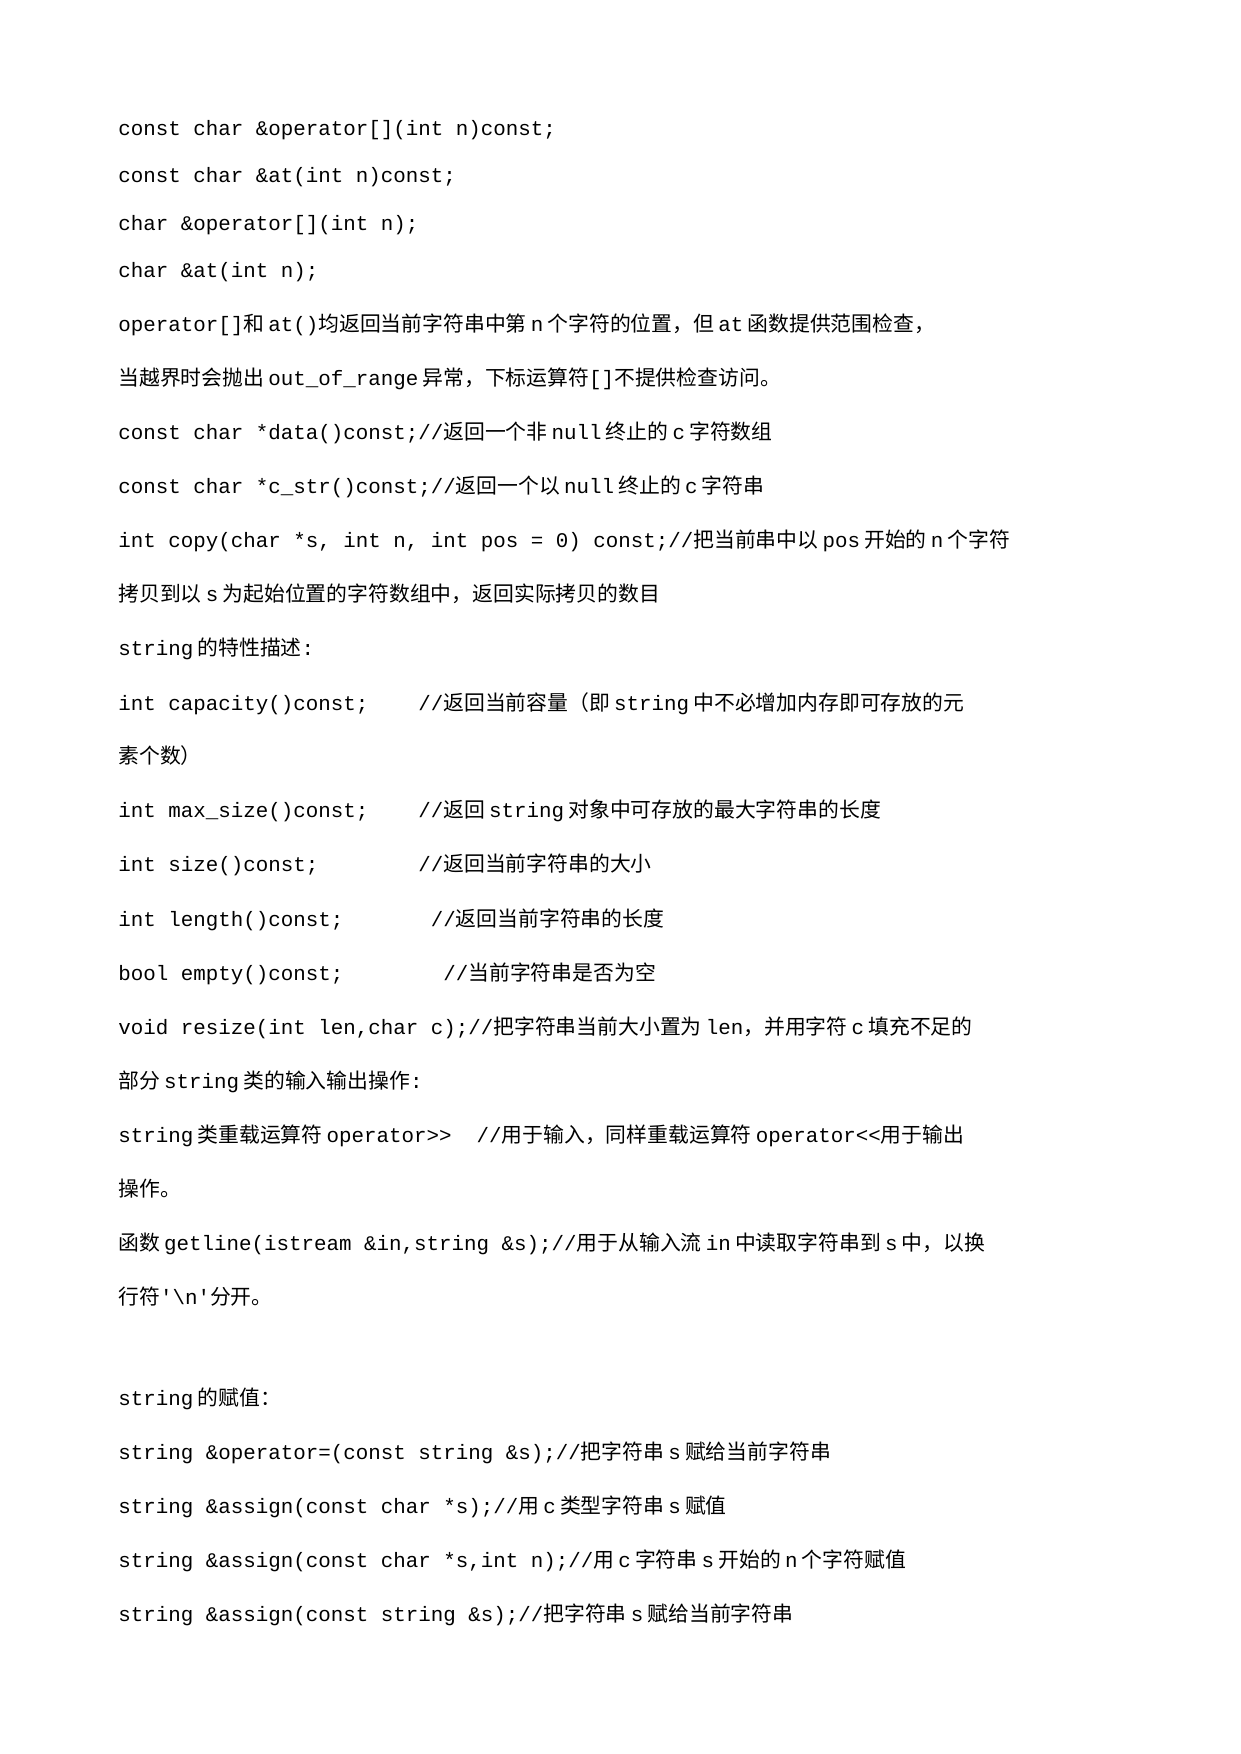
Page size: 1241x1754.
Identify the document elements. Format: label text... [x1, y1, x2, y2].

text bool empty()const; //当前字符串是否为空 [118, 956, 1122, 986]
text string的赋值： [118, 1381, 1122, 1412]
text 行符'\n'分开。 [118, 1280, 1122, 1310]
text const char *c_str()const;//返回一个以null终止的c字符串 [118, 469, 1122, 500]
text string类重载运算符operator>> //用于输入，同样重载运算符operator<<用于输出 [118, 1118, 1122, 1148]
text 部分string类的输入输出操作: [118, 1064, 1122, 1094]
text char &operator[](int n); [118, 213, 1122, 236]
text int size()const; //返回当前字符串的大小 [118, 848, 1122, 878]
text 拷贝到以s为起始位置的字符数组中，返回实际拷贝的数目 [118, 578, 1122, 608]
text int length()const; //返回当前字符串的长度 [118, 902, 1122, 932]
text const char &at(int n)const; [118, 165, 1122, 189]
text string &assign(const char *s,int n);//用c字符串s开始的n个字符赋值 [118, 1543, 1122, 1574]
text 操作。 [118, 1172, 1122, 1202]
text int capacity()const; //返回当前容量（即string中不必增加内存即可存放的元 [118, 686, 1122, 716]
text string的特性描述: [118, 632, 1122, 662]
text int copy(char *s, int n, int pos = 0) const;//把当前串中以pos开始的n个字符 [118, 523, 1122, 554]
text const char *data()const;//返回一个非null终止的c字符数组 [118, 415, 1122, 446]
text string &operator=(const string &s);//把字符串s赋给当前字符串 [118, 1435, 1122, 1466]
text 当越界时会抛出out_of_range异常，下标运算符[]不提供检查访问。 [118, 361, 1122, 392]
text int max_size()const; //返回string对象中可存放的最大字符串的长度 [118, 794, 1122, 824]
text string &assign(const string &s);//把字符串s赋给当前字符串 [118, 1598, 1122, 1628]
text void resize(int len,char c);//把字符串当前大小置为len，并用字符c填充不足的 [118, 1010, 1122, 1040]
text 素个数） [118, 740, 1122, 770]
text 函数getline(istream &in,string &s);//用于从输入流in中读取字符串到s中，以换 [118, 1226, 1122, 1256]
text string &assign(const char *s);//用c类型字符串s赋值 [118, 1489, 1122, 1520]
text operator[]和at()均返回当前字符串中第n个字符的位置，但at函数提供范围检查， [118, 307, 1122, 338]
text char &at(int n); [118, 260, 1122, 284]
text const char &operator[](int n)const; [118, 118, 1122, 142]
